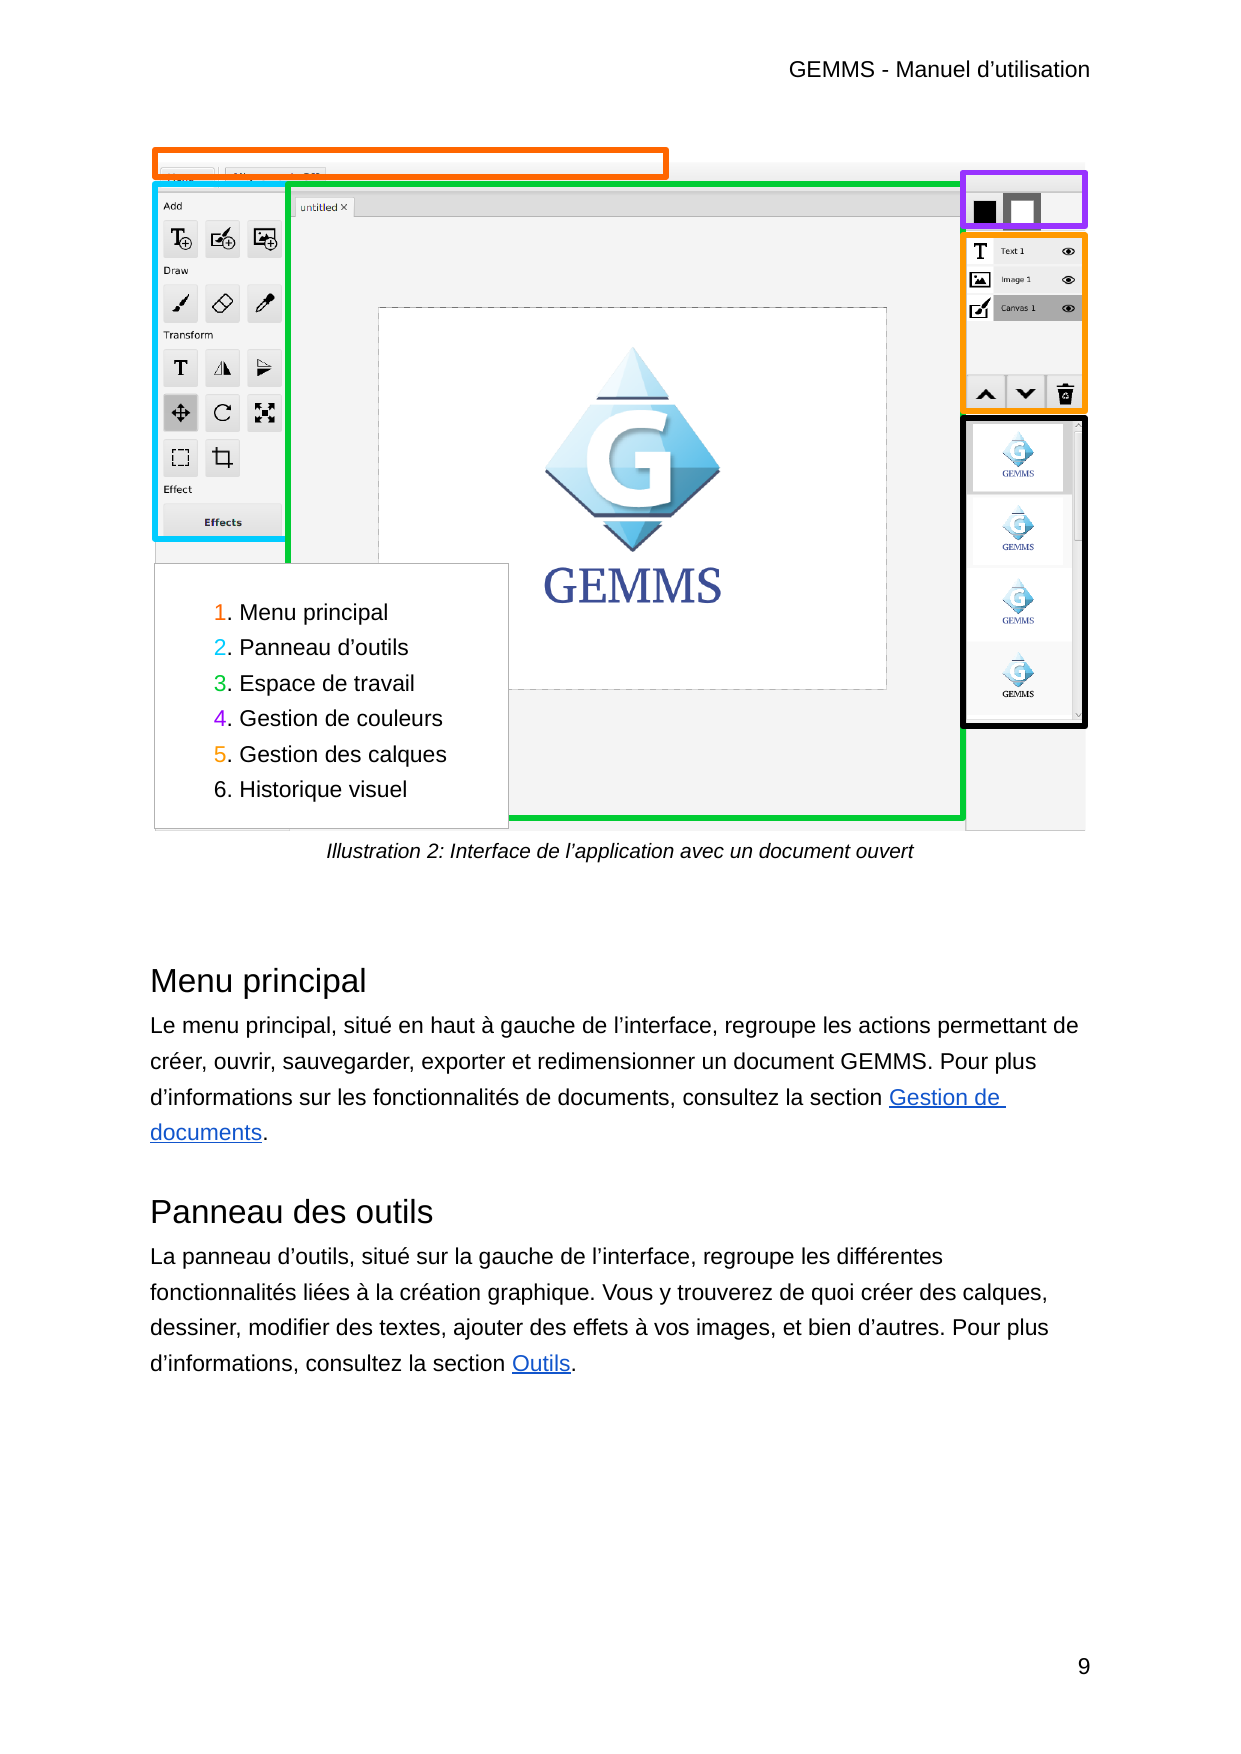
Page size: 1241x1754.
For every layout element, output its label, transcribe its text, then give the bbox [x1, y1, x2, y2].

picture [155, 729, 1086, 831]
subtitle Menu principal [150, 961, 1090, 1000]
picture [291, 187, 960, 815]
picture [159, 188, 285, 535]
picture [966, 238, 1082, 408]
subtitle Panneau des outils [150, 1192, 1090, 1230]
text Le menu principal, situé en haut à gauche de l’interface, regroupe les actions permettant de créer, ouvrir, sauvegarder, exporter et redimensionner un document GEMMS. Pour plus d’informations sur les fonctionnalités de documents, consultez la section Gestion de documents. [150, 1012, 1090, 1145]
picture [158, 162, 663, 174]
picture [155, 543, 285, 563]
picture [966, 175, 1082, 223]
picture [287, 162, 1086, 181]
picture [966, 421, 1082, 723]
text Illustration 2: Interface de l’application avec un document ouvert [155, 831, 1085, 862]
text La panneau d’outils, situé sur la gauche de l’interface, regroupe les différentes fonctionnalités liées à la création graphique. Vous y trouverez de quoi créer des calques, dessiner, modifier des textes, ajouter des effets à vos images, et bien d’autres. Pour plus d’informations, consultez la section Outils. [150, 1243, 1090, 1376]
